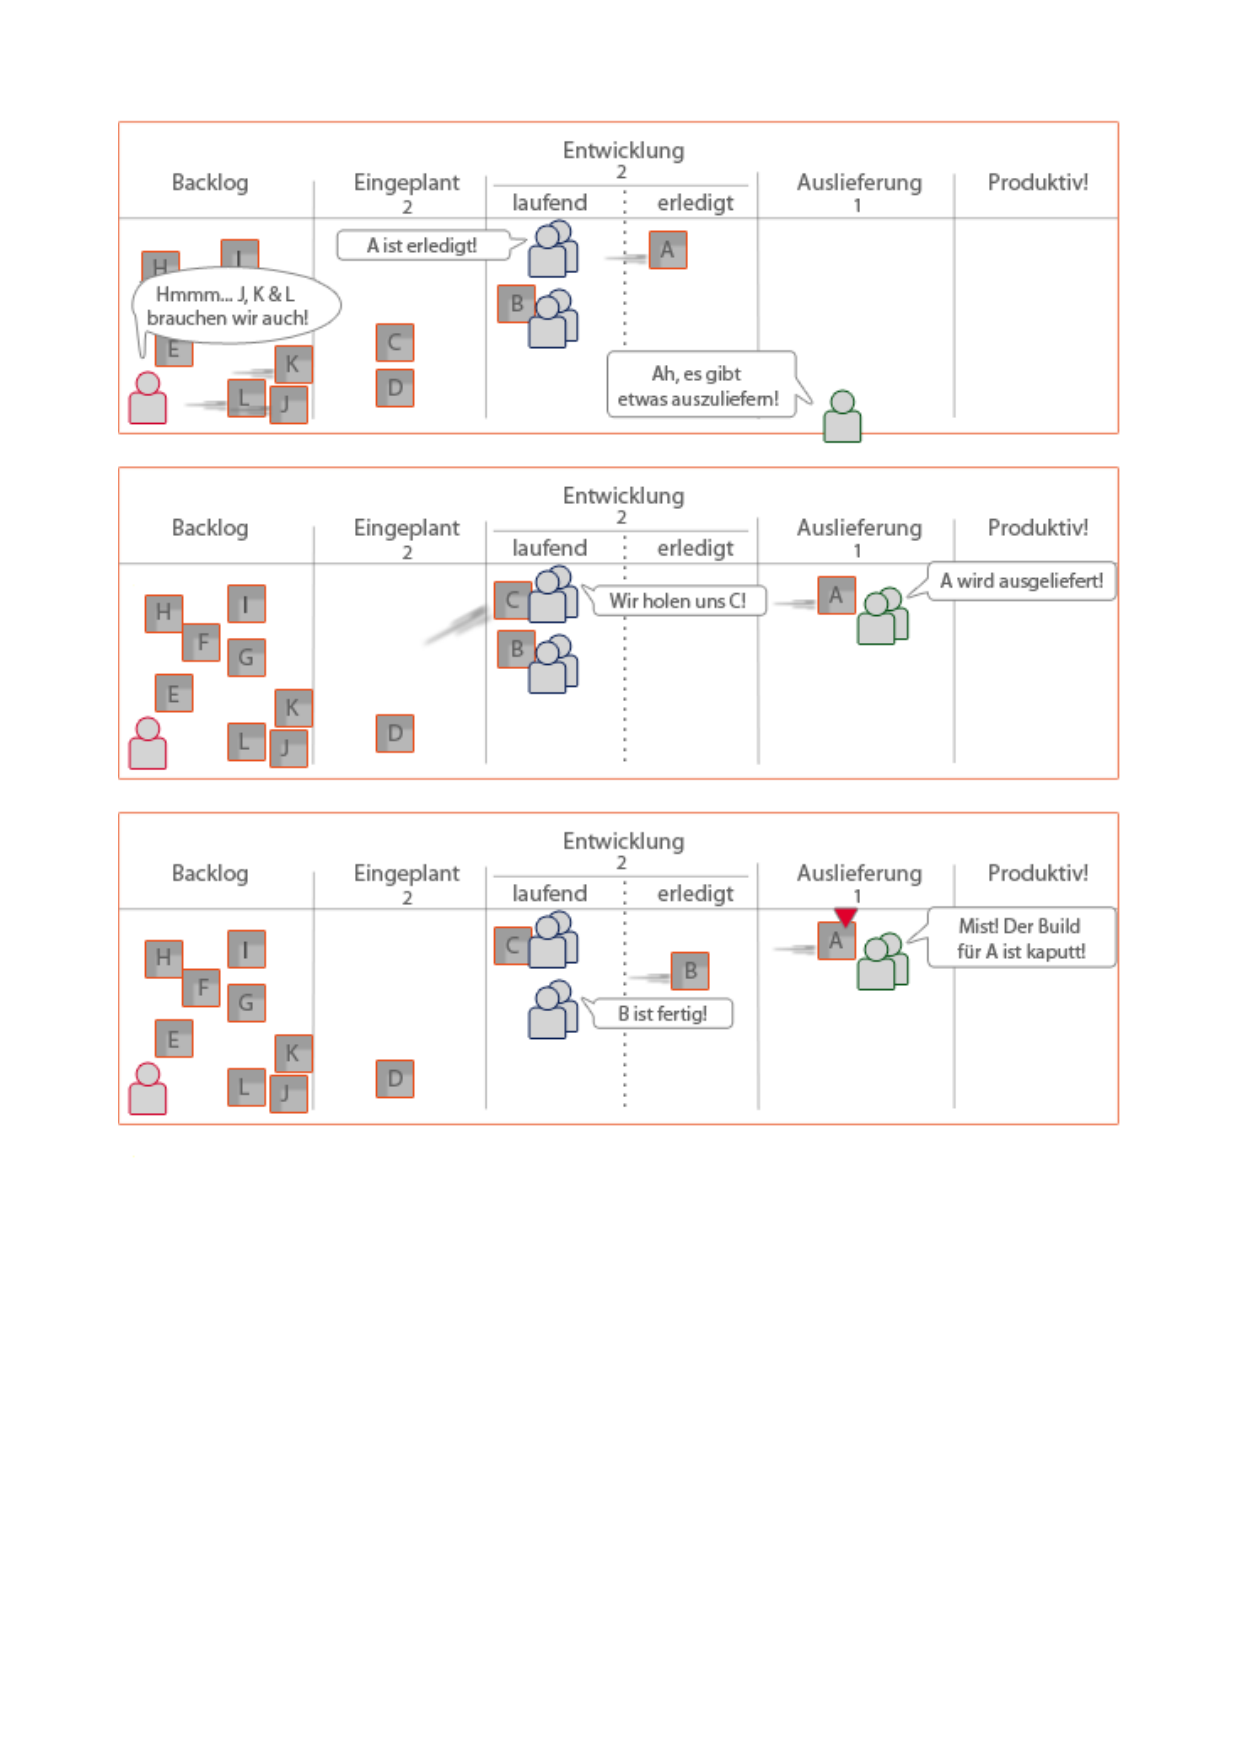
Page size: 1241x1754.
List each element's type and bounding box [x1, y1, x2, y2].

picture [118, 118, 1123, 1161]
